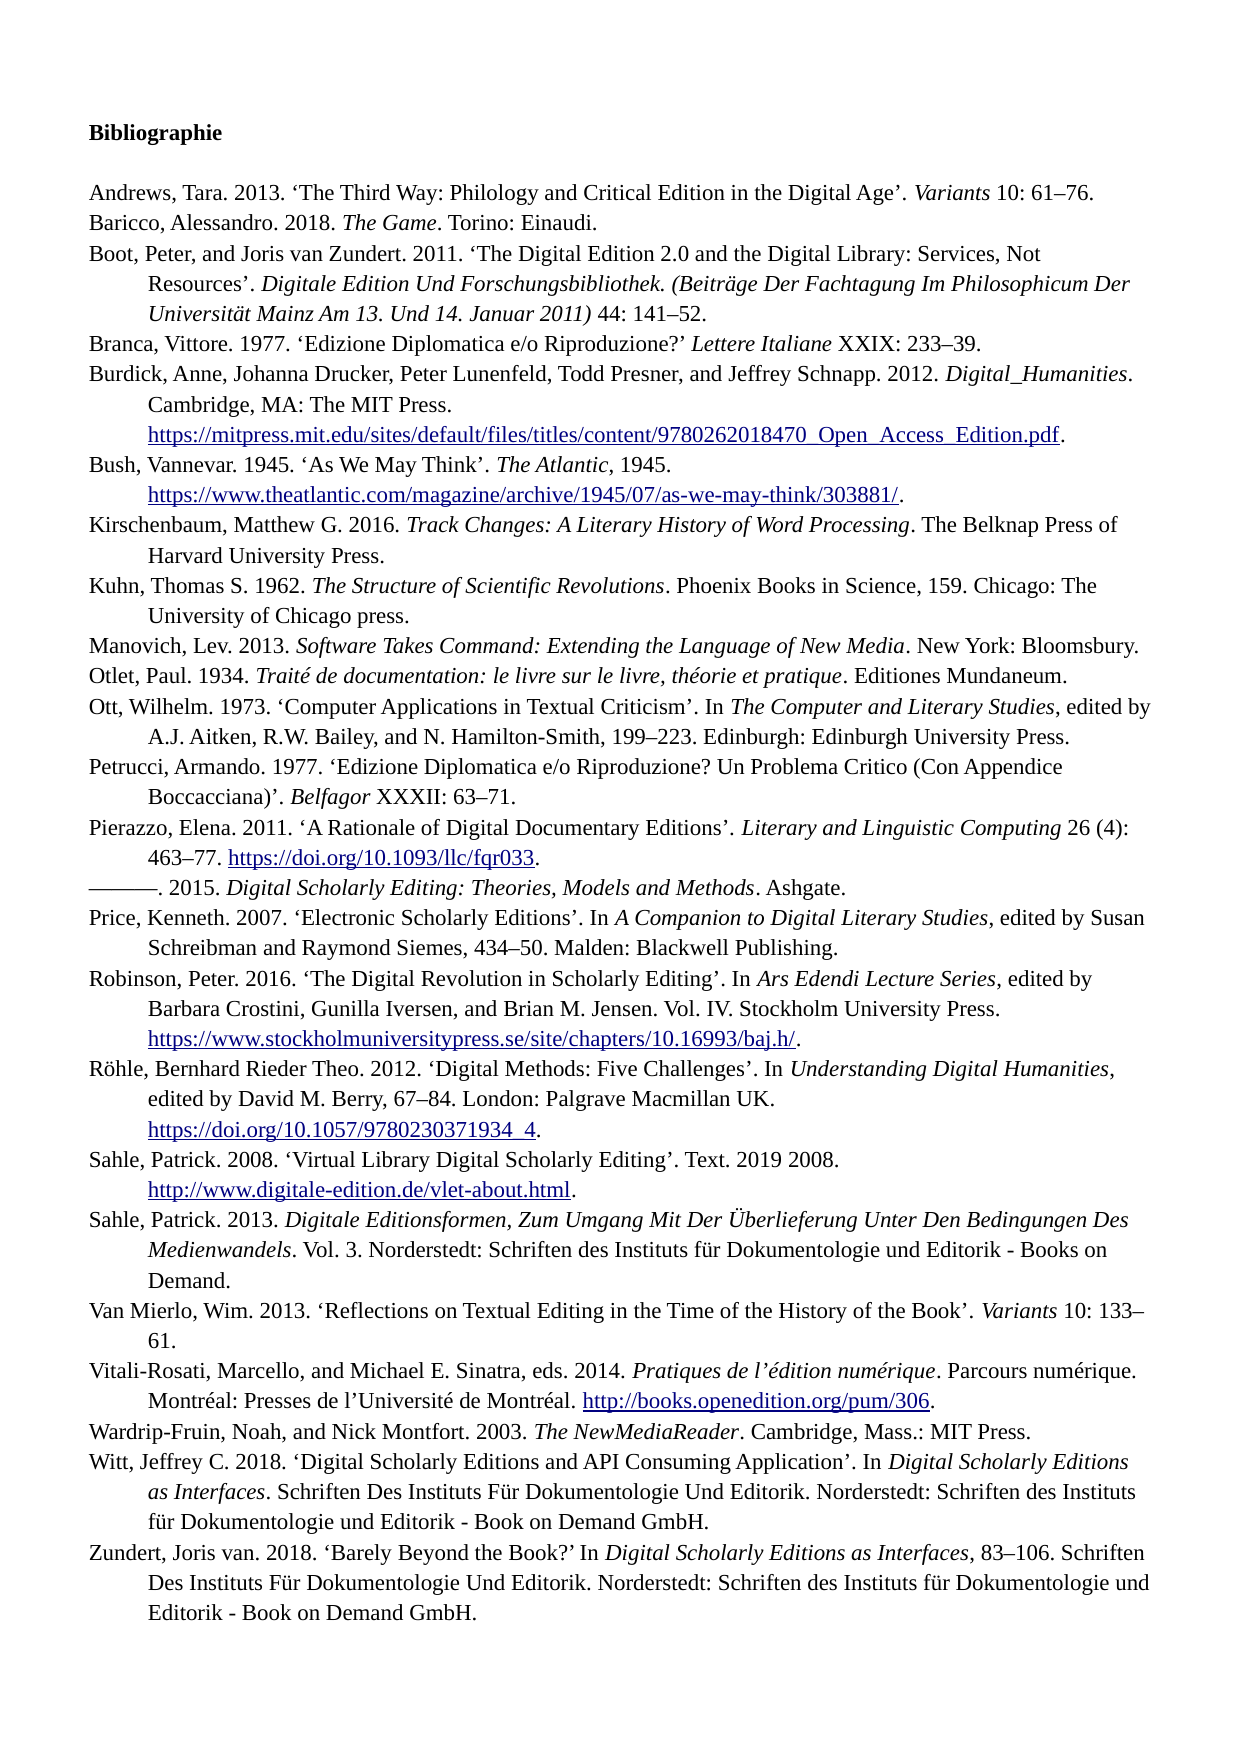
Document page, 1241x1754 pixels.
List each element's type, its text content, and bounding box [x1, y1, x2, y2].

text Baricco, Alessandro. 2018. The Game. Torino: Einaudi. [88, 209, 1152, 236]
text Boot, Peter, and Joris van Zundert. 2011. ‘The Digital Edition 2.0 and the Digital Library: Services, Not Resources’. Digitale Edition Und Forschungsbibliothek. (Beiträge Der Fachtagung Im Philosophicum Der Universität Mainz Am 13. Und 14. Januar 2011) 44: 141–52. [88, 239, 1152, 326]
text Sahle, Patrick. 2013. Digitale Editionsformen, Zum Umgang Mit Der Überlieferung Unter Den Bedingungen Des Medienwandels. Vol. 3. Norderstedt: Schriften des Instituts für Dokumentologie und Editorik - Books on Demand. [88, 1206, 1152, 1293]
text Kuhn, Thomas S. 1962. The Structure of Scientific Revolutions. Phoenix Books in Science, 159. Chicago: The University of Chicago press. [88, 572, 1152, 628]
text Vitali-Rosati, Marcello, and Michael E. Sinatra, eds. 2014. Pratiques de l’édition numérique. Parcours numérique. Montréal: Presses de l’Université de Montréal. http://books.openedition.org/pum/306. [88, 1357, 1152, 1414]
text Burdick, Anne, Johanna Drucker, Peter Lunenfeld, Todd Presner, and Jeffrey Schnapp. 2012. Digital_Humanities. Cambridge, MA: The MIT Press. https://mitpress.mit.edu/sites/default/files/titles/content/9780262018470_Open_Access_Edition.pdf. [88, 360, 1152, 447]
text Sahle, Patrick. 2008. ‘Virtual Library Digital Scholarly Editing’. Text. 2019 2008. http://www.digitale-edition.de/vlet-about.html. [88, 1146, 1152, 1202]
text Röhle, Bernhard Rieder Theo. 2012. ‘Digital Methods: Five Challenges’. In Understanding Digital Humanities, edited by David M. Berry, 67–84. London: Palgrave Macmillan UK. https://doi.org/10.1057/9780230371934_4. [88, 1055, 1152, 1142]
text Manovich, Lev. 2013. Software Takes Command: Extending the Language of New Media. New York: Bloomsbury. [88, 632, 1152, 659]
text Price, Kenneth. 2007. ‘Electronic Scholarly Editions’. In A Companion to Digital Literary Studies, edited by Susan Schreibman and Raymond Siemes, 434–50. Malden: Blackwell Publishing. [88, 904, 1152, 961]
text ———. 2015. Digital Scholarly Editing: Theories, Models and Methods. Ashgate. [88, 874, 1152, 900]
text Bush, Vannevar. 1945. ‘As We May Think’. The Atlantic, 1945. https://www.theatlantic.com/magazine/archive/1945/07/as-we-may-think/303881/. [88, 451, 1152, 508]
text Kirschenbaum, Matthew G. 2016. Track Changes: A Literary History of Word Processing. The Belknap Press of Harvard University Press. [88, 511, 1152, 568]
text Witt, Jeffrey C. 2018. ‘Digital Scholarly Editions and API Consuming Application’. In Digital Scholarly Editions as Interfaces. Schriften Des Instituts Für Dokumentologie Und Editorik. Norderstedt: Schriften des Instituts für Dokumentologie und Editorik - Book on Demand GmbH. [88, 1448, 1152, 1535]
text Zundert, Joris van. 2018. ‘Barely Beyond the Book?’ In Digital Scholarly Editions as Interfaces, 83–106. Schriften Des Instituts Für Dokumentologie Und Editorik. Norderstedt: Schriften des Instituts für Dokumentologie und Editorik - Book on Demand GmbH. [88, 1538, 1152, 1625]
text Petrucci, Armando. 1977. ‘Edizione Diplomatica e/o Riproduzione? Un Problema Critico (Con Appendice Boccacciana)’. Belfagor XXXII: 63–71. [88, 753, 1152, 810]
text Andrews, Tara. 2013. ‘The Third Way: Philology and Critical Edition in the Digital Age’. Variants 10: 61–76. [88, 179, 1152, 206]
text Bibliographie [88, 119, 1152, 145]
text Ott, Wilhelm. 1973. ‘Computer Applications in Textual Criticism’. In The Computer and Literary Studies, edited by A.J. Aitken, R.W. Bailey, and N. Hamilton-Smith, 199–223. Edinburgh: Edinburgh University Press. [88, 693, 1152, 749]
text Wardrip-Fruin, Noah, and Nick Montfort. 2003. The NewMediaReader. Cambridge, Mass.: MIT Press. [88, 1418, 1152, 1444]
text Branca, Vittore. 1977. ‘Edizione Diplomatica e/o Riproduzione?’ Lettere Italiane XXIX: 233–39. [88, 330, 1152, 357]
text Otlet, Paul. 1934. Traité de documentation: le livre sur le livre, théorie et pratique. Editiones Mundaneum. [88, 662, 1152, 689]
text Pierazzo, Elena. 2011. ‘A Rationale of Digital Documentary Editions’. Literary and Linguistic Computing 26 (4): 463–77. https://doi.org/10.1093/llc/fqr033. [88, 813, 1152, 870]
text Robinson, Peter. 2016. ‘The Digital Revolution in Scholarly Editing’. In Ars Edendi Lecture Series, edited by Barbara Crostini, Gunilla Iversen, and Brian M. Jensen. Vol. IV. Stockholm University Press. https://www.stockholmuniversitypress.se/site/chapters/10.16993/baj.h/. [88, 964, 1152, 1051]
text Van Mierlo, Wim. 2013. ‘Reflections on Textual Editing in the Time of the History of the Book’. Variants 10: 133–61. [88, 1297, 1152, 1353]
